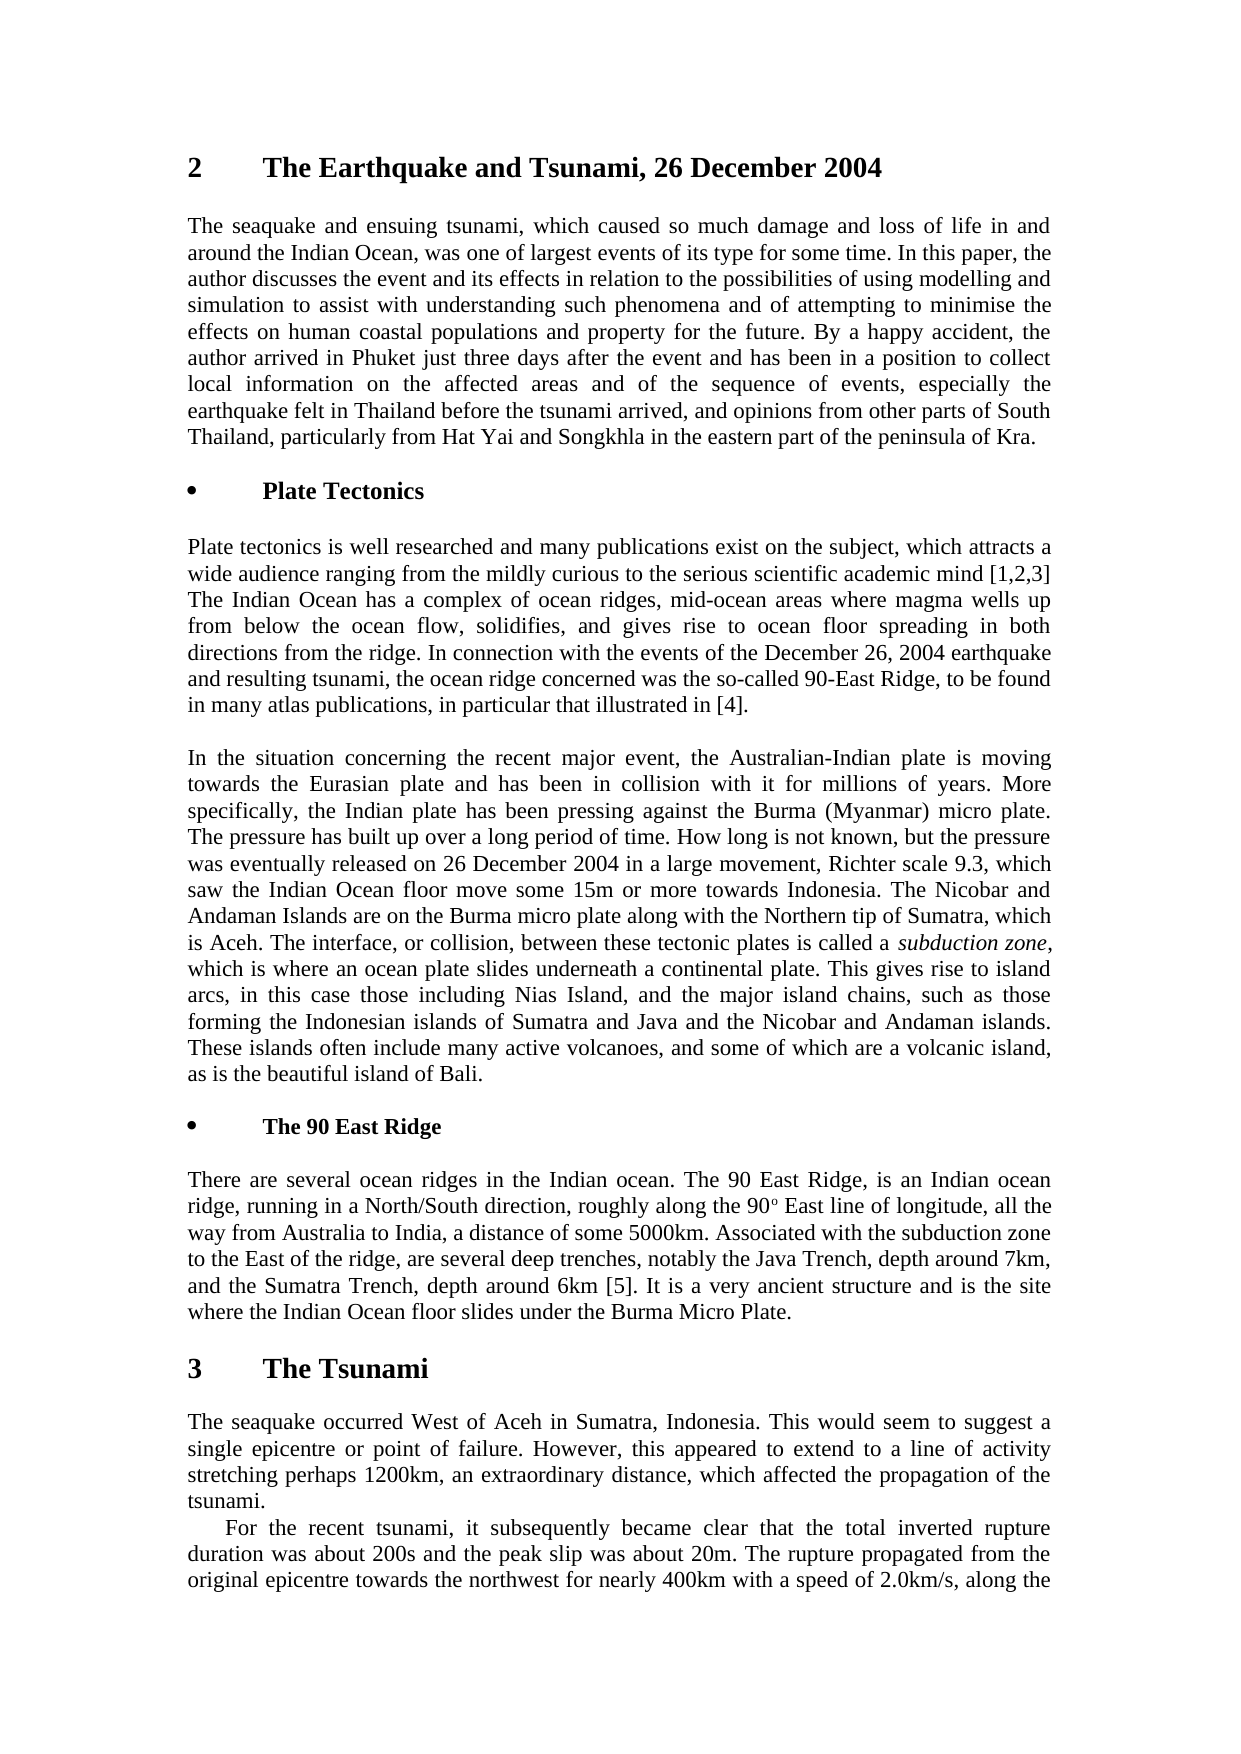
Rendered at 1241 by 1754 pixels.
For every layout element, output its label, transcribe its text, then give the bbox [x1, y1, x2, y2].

text In the situation concerning the recent major event, the Australian-Indian plate is moving towards the Eurasian plate and has been in collision with it for millions of years. More specifically, the Indian plate has been pressing against the Burma (Myanmar) micro plate. The pressure has built up over a long period of time. How long is not known, but the pressure was eventually released on 26 December 2004 in a large movement, Richter scale 9.3, which saw the Indian Ocean floor move some 15m or more towards Indonesia. The Nicobar and Andaman Islands are on the Burma micro plate along with the Northern tip of Sumatra, which is Aceh. The interface, or collision, between these tectonic plates is called a subduction zone, which is where an ocean plate slides underneath a continental plate. This gives rise to island arcs, in this case those including Nias Island, and the major island chains, such as those forming the Indonesian islands of Sumatra and Java and the Nicobar and Andaman islands. These islands often include many active volcanoes, and some of which are a volcanic island, as is the beautiful island of Bali. [187, 744, 1053, 1087]
text Plate tectonics is well researched and many publications exist on the subject, which attracts a wide audience ranging from the mildly curious to the serious scientific academic mind [1,2,3] The Indian Ocean has a complex of ocean ridges, mid-ocean areas where magma wells up from below the ocean flow, solidifies, and gives rise to ocean floor spreading in both directions from the ridge. In connection with the events of the December 26, 2004 earthquake and resulting tsunami, the ocean ridge concerned was the so-called 90-East Ridge, to be found in many atlas publications, in particular that illustrated in [4]. [187, 533, 1053, 718]
text The seaquake and ensuing tsunami, which caused so much damage and loss of life in and around the Indian Ocean, was one of largest events of its type for some time. In this paper, the author discusses the event and its effects in relation to the possibilities of using modelling and simulation to assist with understanding such phenomena and of attempting to minimise the effects on human coastal populations and property for the future. By a happy accident, the author arrived in Phuket just three days after the event and has been in a position to collect local information on the affected areas and of the sequence of events, especially the earthquake felt in Thailand before the tsunami arrived, and opinions from other parts of South Thailand, particularly from Hat Yai and Songkhla in the eastern part of the peninsula of Kra. [187, 212, 1053, 449]
text There are several ocean ridges in the Indian ocean. The 90 East Ridge, is an Indian ocean ridge, running in a North/South direction, roughly along the 90o East line of longitude, all the way from Australia to India, a distance of some 5000km. Associated with the subduction zone to the East of the ridge, are several deep trenches, notably the Java Trench, depth around 7km, and the Sumatra Trench, depth around 6km [5]. It is a very ancient structure and is the site where the Indian Ocean floor slides under the Burma Micro Plate. [187, 1166, 1053, 1324]
text The seaquake occurred West of Aceh in Sumatra, Indonesia. This would seem to suggest a single epicentre or point of failure. However, this appeared to extend to a line of activity stretching perhaps 1200km, an extraordinary distance, which affected the propagation of the tsunami. [187, 1408, 1053, 1514]
list Plate Tectonics [187, 476, 1053, 504]
list The 90 East Ridge [187, 1113, 1053, 1140]
text 3 The Tsunami [187, 1351, 1053, 1384]
text For the recent tsunami, it subsequently became clear that the total inverted rupture duration was about 200s and the peak slip was about 20m. The rupture propagated from the original epicentre towards the northwest for nearly 400km with a speed of 2.0km/s, along the [187, 1514, 1053, 1593]
text 2 The Earthquake and Tsunami, 26 December 2004 [187, 150, 1053, 183]
